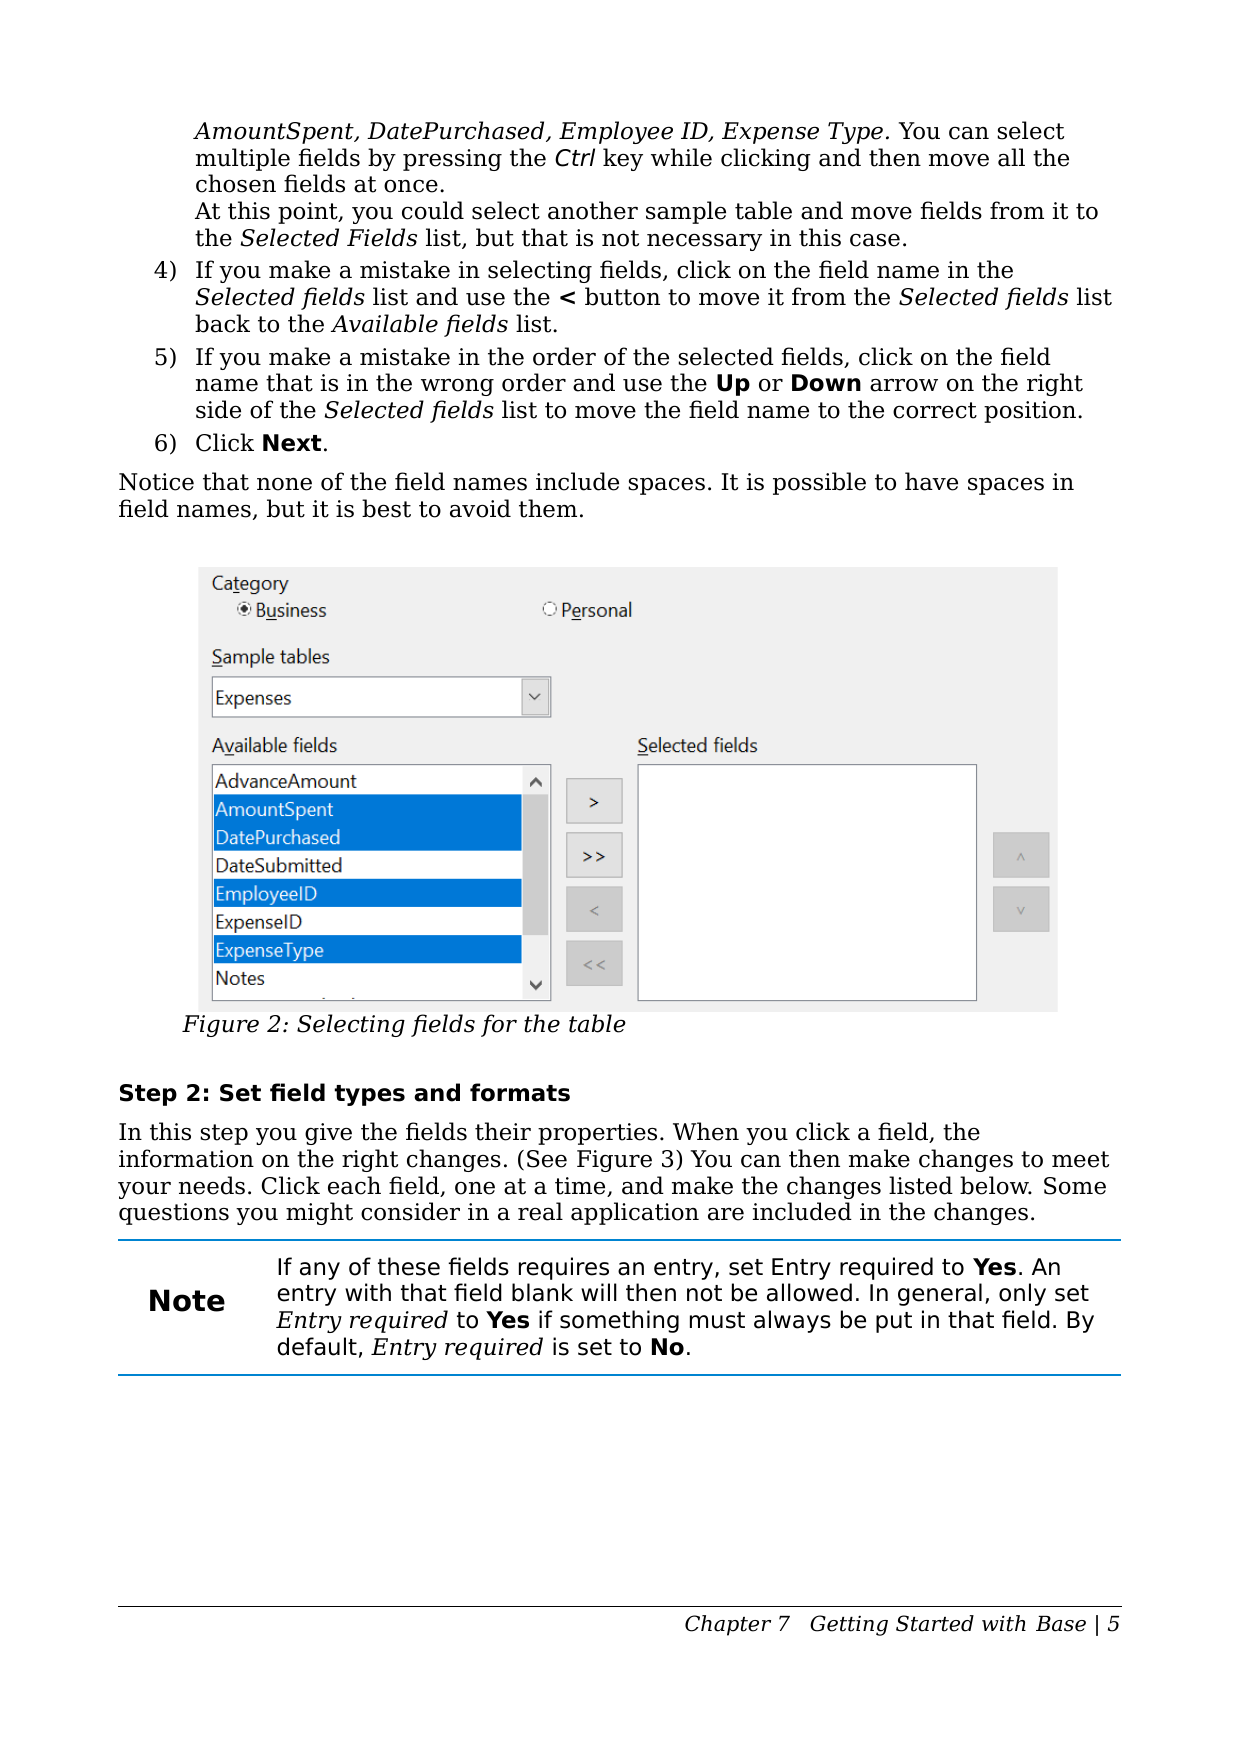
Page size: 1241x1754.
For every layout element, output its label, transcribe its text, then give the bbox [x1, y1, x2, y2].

text In this step you give the fields their properties. When you click a field, the information on the right changes. (See Figure 3) You can then make changes to meet your needs. Click each field, one at a time, and make the changes listed below. Some questions you might consider in a real application are included in the changes. [118, 1119, 1122, 1226]
text Step 2: Set field types and formats [118, 1080, 1122, 1107]
list If you make a mistake in the order of the selected fields, click on the field name that is in the wrong order and use the Up or Down arrow on the right side of the Selected fields list to move the field name to the correct position. [177, 344, 1122, 424]
text Figure 2: Selecting fields for the table [183, 567, 1058, 1038]
picture [198, 567, 1058, 1012]
list Click Next. [177, 430, 1122, 457]
text Notice that none of the field names include spaces. It is possible to have spaces in field names, but it is best to avoid them. [118, 469, 1122, 523]
table_header If any of these fields requires an entry, set Entry required to Yes. An entry with that field blank will then not be allowed. In general, only set Entry required to Yes if something must always be put in that field. By default, Entry required is set to No. [255, 1241, 1121, 1373]
list If you make a mistake in selecting fields, click on the field name in the Selected fields list and use the < button to move it from the Selected fields list back to the Available fields list. [177, 258, 1122, 338]
table_header Note [118, 1241, 255, 1373]
list AmountSpent, DatePurchased, Employee ID, Expense Type. You can select multiple fields by pressing the Ctrl key while clicking and then move all the chosen fields at once. At this point, you could select another sample table and move fields from it to the Selected Fields list, but that is not necessary in this case. [177, 118, 1122, 251]
